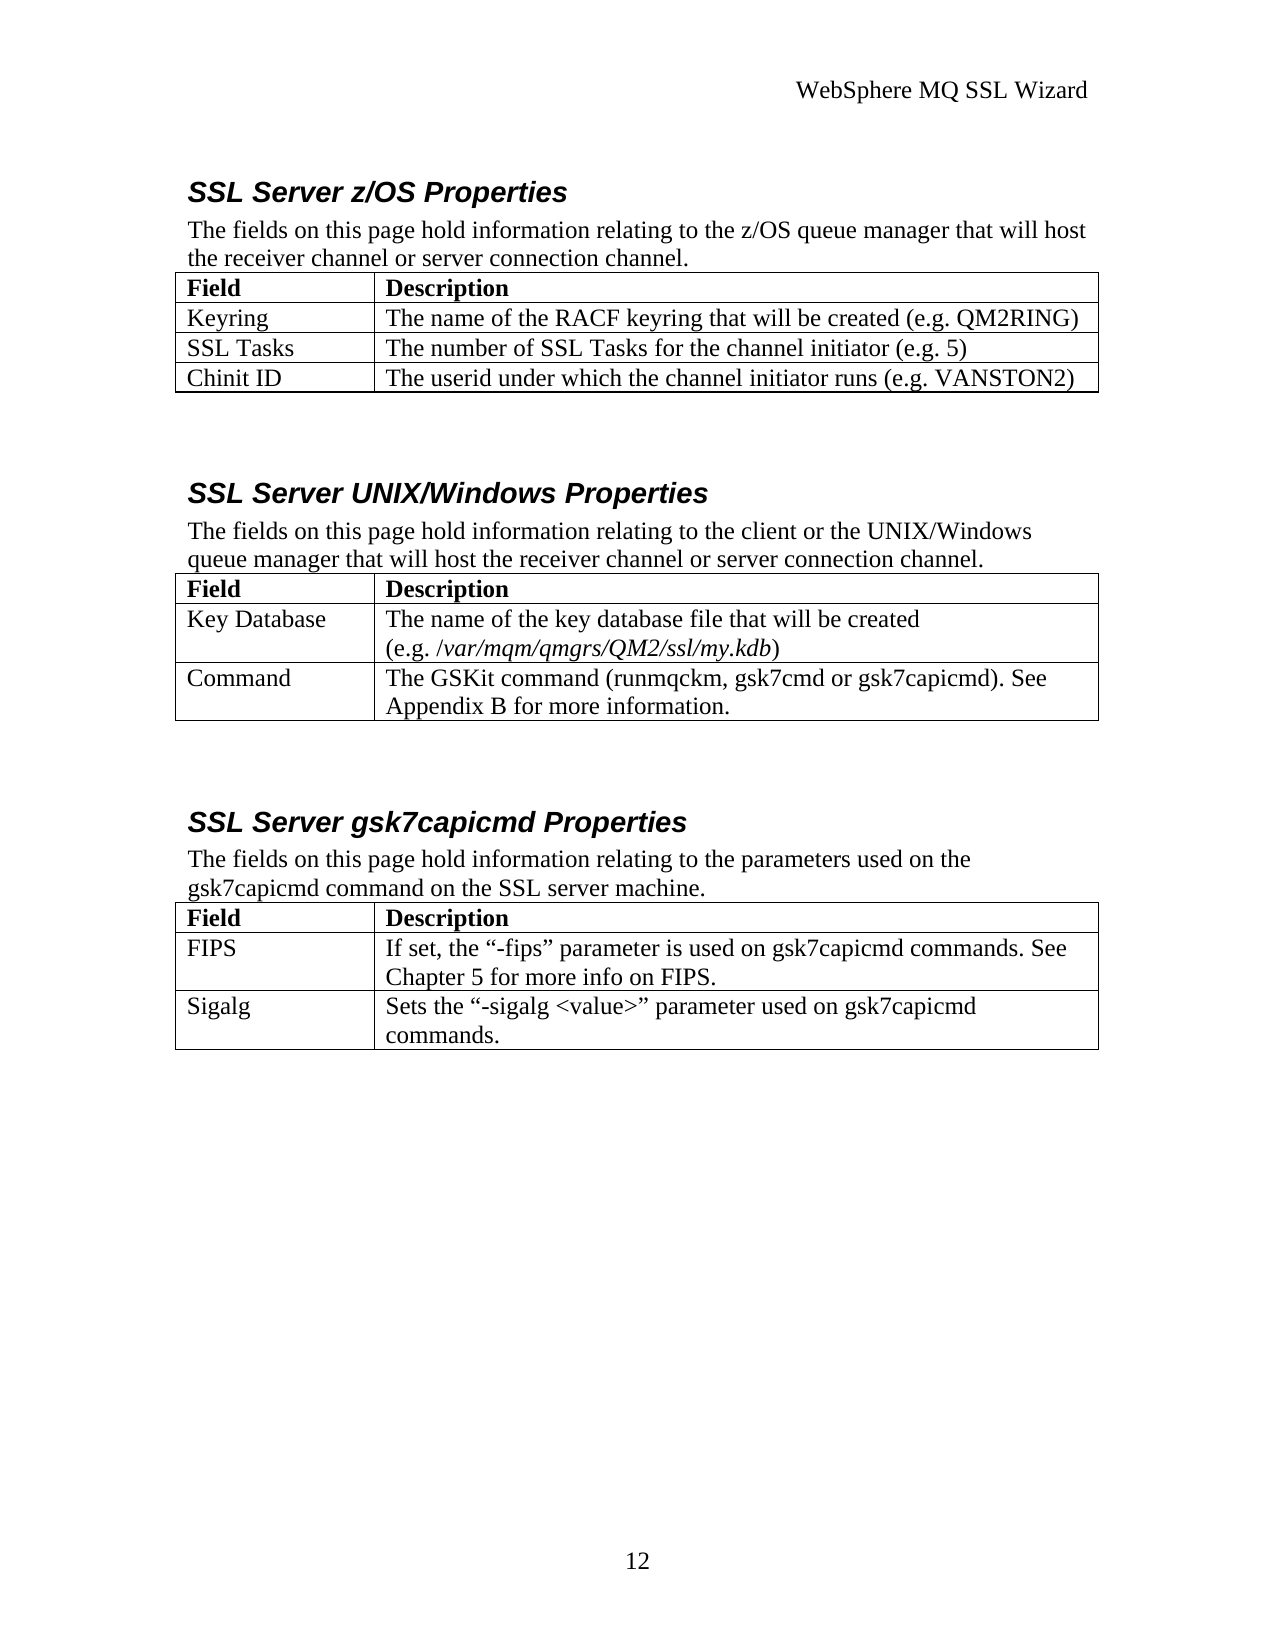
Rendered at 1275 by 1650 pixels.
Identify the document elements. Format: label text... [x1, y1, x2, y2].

table_cell The number of SSL Tasks for the channel initiator (e.g. 5) [375, 333, 1098, 362]
subtitle SSL Server z/OS Properties [187, 175, 1088, 208]
table_header Description [375, 574, 1098, 603]
table_cell If set, the “-fips” parameter is used on gsk7capicmd commands. See Chapter 5 for more info on FIPS. [375, 933, 1098, 990]
table_cell Keyring [176, 303, 374, 332]
subtitle SSL Server UNIX/Windows Properties [187, 476, 1088, 509]
table_header Field [176, 903, 374, 932]
table_cell Command [176, 663, 374, 720]
table_cell The name of the key database file that will be created (e.g. /var/mqm/qmgrs/QM2/ssl/my.kdb) [375, 604, 1098, 662]
table_cell Sigalg [176, 991, 374, 1049]
table_cell Chinit ID [176, 363, 374, 391]
table_cell Sets the “-sigalg <value>” parameter used on gsk7capicmd commands. [375, 991, 1098, 1049]
table_cell FIPS [176, 933, 374, 990]
table_header Field [176, 273, 374, 302]
text The fields on this page hold information relating to the parameters used on the gsk7capicmd command on the SSL server machine. [187, 844, 1088, 902]
text The fields on this page hold information relating to the z/OS queue manager that will host the receiver channel or server connection channel. [187, 215, 1088, 272]
table_header Field [176, 574, 374, 603]
table_header Description [375, 273, 1098, 302]
table_cell Key Database [176, 604, 374, 662]
table_cell The GSKit command (runmqckm, gsk7cmd or gsk7capicmd). See Appendix B for more information. [375, 663, 1098, 720]
table_cell The userid under which the channel initiator runs (e.g. VANSTON2) [375, 363, 1098, 391]
text The fields on this page hold information relating to the client or the UNIX/Windows queue manager that will host the receiver channel or server connection channel. [187, 516, 1088, 573]
subtitle SSL Server gsk7capicmd Properties [187, 805, 1088, 838]
table_cell The name of the RACF keyring that will be created (e.g. QM2RING) [375, 303, 1098, 332]
table_cell SSL Tasks [176, 333, 374, 362]
table_header Description [375, 903, 1098, 932]
